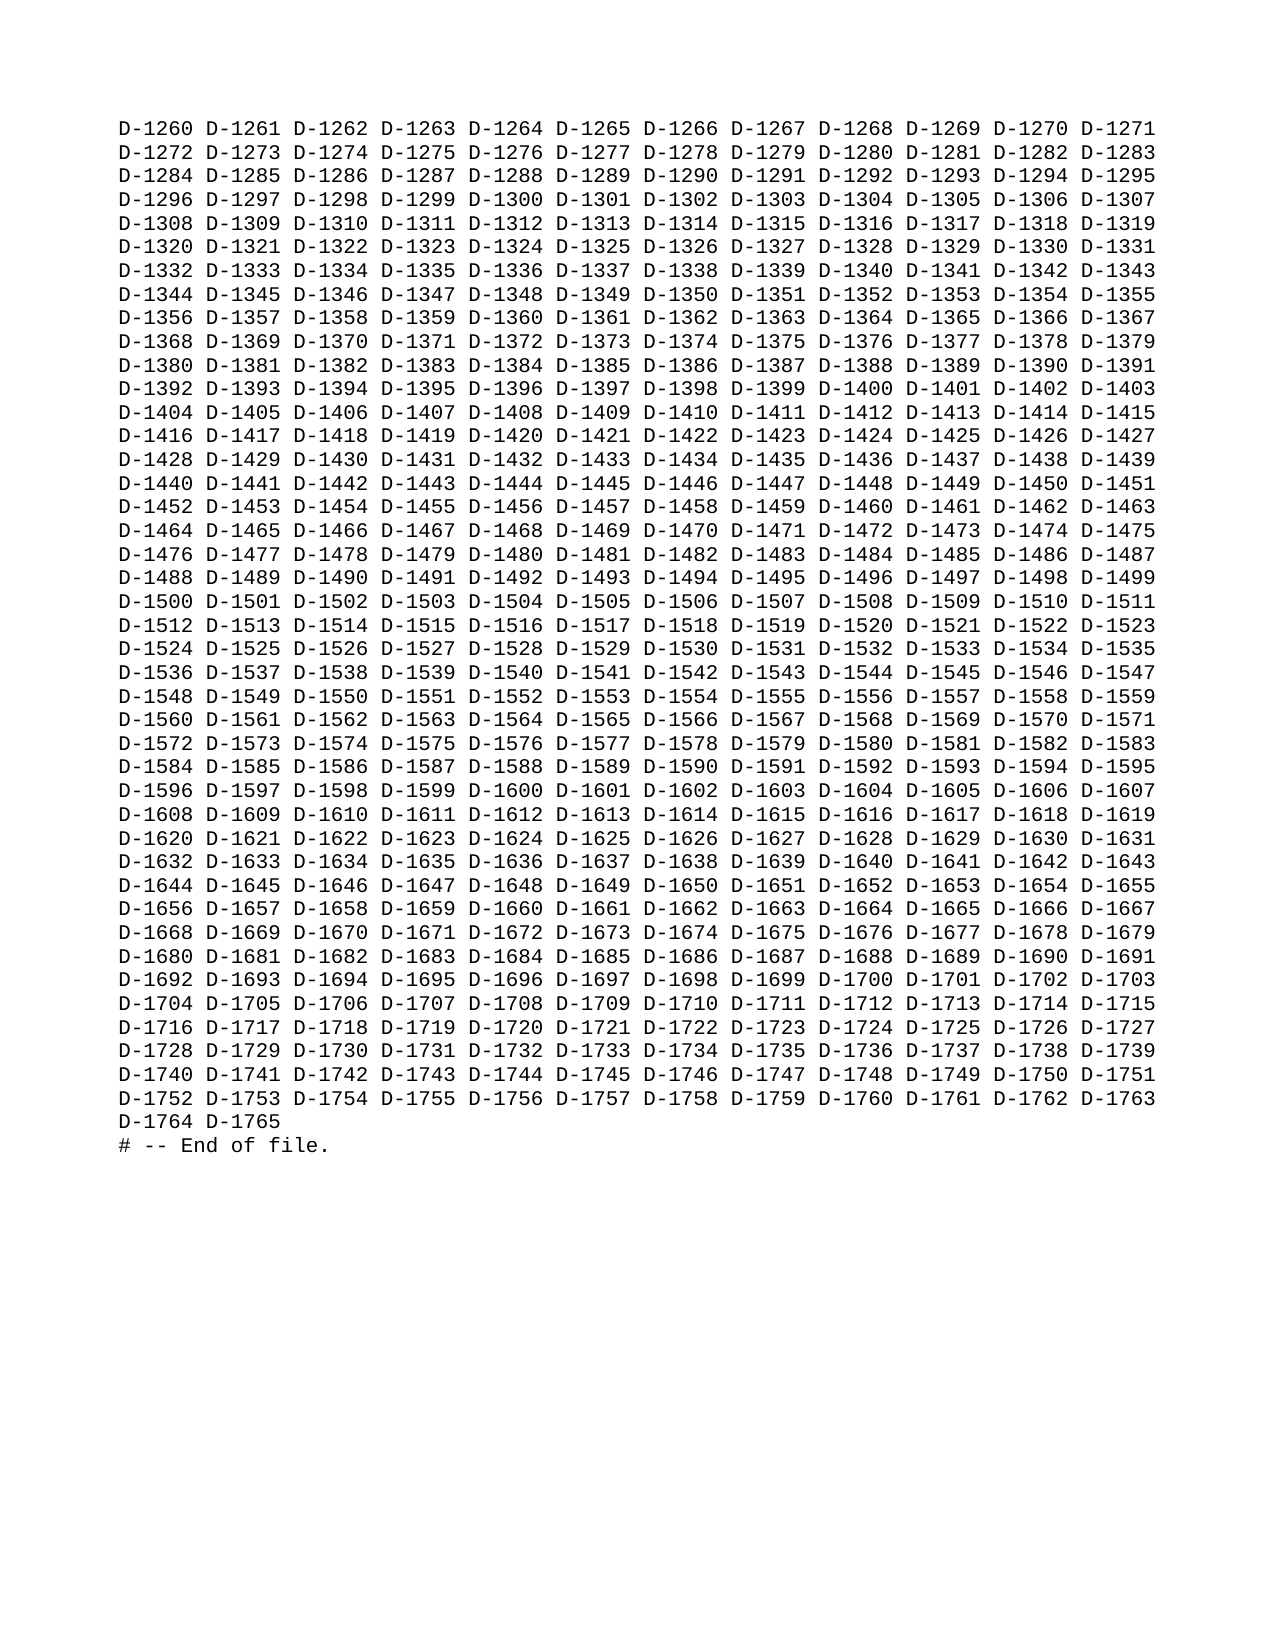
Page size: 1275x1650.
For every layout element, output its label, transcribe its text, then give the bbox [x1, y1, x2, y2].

text D-1476 D-1477 D-1478 D-1479 D-1480 D-1481 D-1482 D-1483 D-1484 D-1485 D-1486 D-1487 [118, 544, 1157, 567]
text D-1596 D-1597 D-1598 D-1599 D-1600 D-1601 D-1602 D-1603 D-1604 D-1605 D-1606 D-1607 [118, 780, 1157, 804]
text D-1284 D-1285 D-1286 D-1287 D-1288 D-1289 D-1290 D-1291 D-1292 D-1293 D-1294 D-1295 [118, 165, 1157, 189]
text D-1560 D-1561 D-1562 D-1563 D-1564 D-1565 D-1566 D-1567 D-1568 D-1569 D-1570 D-1571 [118, 709, 1157, 733]
text D-1344 D-1345 D-1346 D-1347 D-1348 D-1349 D-1350 D-1351 D-1352 D-1353 D-1354 D-1355 [118, 284, 1157, 307]
text D-1356 D-1357 D-1358 D-1359 D-1360 D-1361 D-1362 D-1363 D-1364 D-1365 D-1366 D-1367 [118, 307, 1157, 331]
text D-1524 D-1525 D-1526 D-1527 D-1528 D-1529 D-1530 D-1531 D-1532 D-1533 D-1534 D-1535 [118, 638, 1157, 662]
text D-1404 D-1405 D-1406 D-1407 D-1408 D-1409 D-1410 D-1411 D-1412 D-1413 D-1414 D-1415 [118, 402, 1157, 426]
text D-1416 D-1417 D-1418 D-1419 D-1420 D-1421 D-1422 D-1423 D-1424 D-1425 D-1426 D-1427 [118, 426, 1157, 449]
text D-1608 D-1609 D-1610 D-1611 D-1612 D-1613 D-1614 D-1615 D-1616 D-1617 D-1618 D-1619 [118, 804, 1157, 827]
text D-1644 D-1645 D-1646 D-1647 D-1648 D-1649 D-1650 D-1651 D-1652 D-1653 D-1654 D-1655 [118, 875, 1157, 898]
text D-1452 D-1453 D-1454 D-1455 D-1456 D-1457 D-1458 D-1459 D-1460 D-1461 D-1462 D-1463 [118, 496, 1157, 520]
text D-1752 D-1753 D-1754 D-1755 D-1756 D-1757 D-1758 D-1759 D-1760 D-1761 D-1762 D-1763 [118, 1088, 1157, 1111]
text D-1380 D-1381 D-1382 D-1383 D-1384 D-1385 D-1386 D-1387 D-1388 D-1389 D-1390 D-1391 [118, 354, 1157, 378]
text D-1584 D-1585 D-1586 D-1587 D-1588 D-1589 D-1590 D-1591 D-1592 D-1593 D-1594 D-1595 [118, 757, 1157, 780]
text D-1632 D-1633 D-1634 D-1635 D-1636 D-1637 D-1638 D-1639 D-1640 D-1641 D-1642 D-1643 [118, 851, 1157, 875]
text D-1548 D-1549 D-1550 D-1551 D-1552 D-1553 D-1554 D-1555 D-1556 D-1557 D-1558 D-1559 [118, 686, 1157, 709]
text D-1620 D-1621 D-1622 D-1623 D-1624 D-1625 D-1626 D-1627 D-1628 D-1629 D-1630 D-1631 [118, 827, 1157, 851]
text D-1656 D-1657 D-1658 D-1659 D-1660 D-1661 D-1662 D-1663 D-1664 D-1665 D-1666 D-1667 [118, 898, 1157, 922]
text D-1488 D-1489 D-1490 D-1491 D-1492 D-1493 D-1494 D-1495 D-1496 D-1497 D-1498 D-1499 [118, 567, 1157, 591]
text D-1680 D-1681 D-1682 D-1683 D-1684 D-1685 D-1686 D-1687 D-1688 D-1689 D-1690 D-1691 [118, 946, 1157, 969]
text D-1572 D-1573 D-1574 D-1575 D-1576 D-1577 D-1578 D-1579 D-1580 D-1581 D-1582 D-1583 [118, 733, 1157, 757]
text D-1332 D-1333 D-1334 D-1335 D-1336 D-1337 D-1338 D-1339 D-1340 D-1341 D-1342 D-1343 [118, 260, 1157, 284]
text D-1320 D-1321 D-1322 D-1323 D-1324 D-1325 D-1326 D-1327 D-1328 D-1329 D-1330 D-1331 [118, 236, 1157, 260]
text D-1716 D-1717 D-1718 D-1719 D-1720 D-1721 D-1722 D-1723 D-1724 D-1725 D-1726 D-1727 [118, 1017, 1157, 1040]
text D-1308 D-1309 D-1310 D-1311 D-1312 D-1313 D-1314 D-1315 D-1316 D-1317 D-1318 D-1319 [118, 213, 1157, 236]
text D-1740 D-1741 D-1742 D-1743 D-1744 D-1745 D-1746 D-1747 D-1748 D-1749 D-1750 D-1751 [118, 1064, 1157, 1088]
text D-1428 D-1429 D-1430 D-1431 D-1432 D-1433 D-1434 D-1435 D-1436 D-1437 D-1438 D-1439 [118, 449, 1157, 473]
text D-1728 D-1729 D-1730 D-1731 D-1732 D-1733 D-1734 D-1735 D-1736 D-1737 D-1738 D-1739 [118, 1040, 1157, 1064]
text D-1668 D-1669 D-1670 D-1671 D-1672 D-1673 D-1674 D-1675 D-1676 D-1677 D-1678 D-1679 [118, 922, 1157, 946]
text D-1512 D-1513 D-1514 D-1515 D-1516 D-1517 D-1518 D-1519 D-1520 D-1521 D-1522 D-1523 [118, 615, 1157, 638]
text D-1260 D-1261 D-1262 D-1263 D-1264 D-1265 D-1266 D-1267 D-1268 D-1269 D-1270 D-1271 [118, 118, 1157, 142]
text D-1368 D-1369 D-1370 D-1371 D-1372 D-1373 D-1374 D-1375 D-1376 D-1377 D-1378 D-1379 [118, 331, 1157, 354]
text D-1704 D-1705 D-1706 D-1707 D-1708 D-1709 D-1710 D-1711 D-1712 D-1713 D-1714 D-1715 [118, 993, 1157, 1017]
text D-1440 D-1441 D-1442 D-1443 D-1444 D-1445 D-1446 D-1447 D-1448 D-1449 D-1450 D-1451 [118, 473, 1157, 496]
text D-1764 D-1765 [118, 1111, 1157, 1135]
text D-1296 D-1297 D-1298 D-1299 D-1300 D-1301 D-1302 D-1303 D-1304 D-1305 D-1306 D-1307 [118, 189, 1157, 213]
text D-1536 D-1537 D-1538 D-1539 D-1540 D-1541 D-1542 D-1543 D-1544 D-1545 D-1546 D-1547 [118, 662, 1157, 686]
text D-1392 D-1393 D-1394 D-1395 D-1396 D-1397 D-1398 D-1399 D-1400 D-1401 D-1402 D-1403 [118, 378, 1157, 402]
text # -- End of file. [118, 1135, 1157, 1158]
text D-1272 D-1273 D-1274 D-1275 D-1276 D-1277 D-1278 D-1279 D-1280 D-1281 D-1282 D-1283 [118, 142, 1157, 165]
text D-1464 D-1465 D-1466 D-1467 D-1468 D-1469 D-1470 D-1471 D-1472 D-1473 D-1474 D-1475 [118, 520, 1157, 544]
text D-1692 D-1693 D-1694 D-1695 D-1696 D-1697 D-1698 D-1699 D-1700 D-1701 D-1702 D-1703 [118, 969, 1157, 993]
text D-1500 D-1501 D-1502 D-1503 D-1504 D-1505 D-1506 D-1507 D-1508 D-1509 D-1510 D-1511 [118, 591, 1157, 615]
